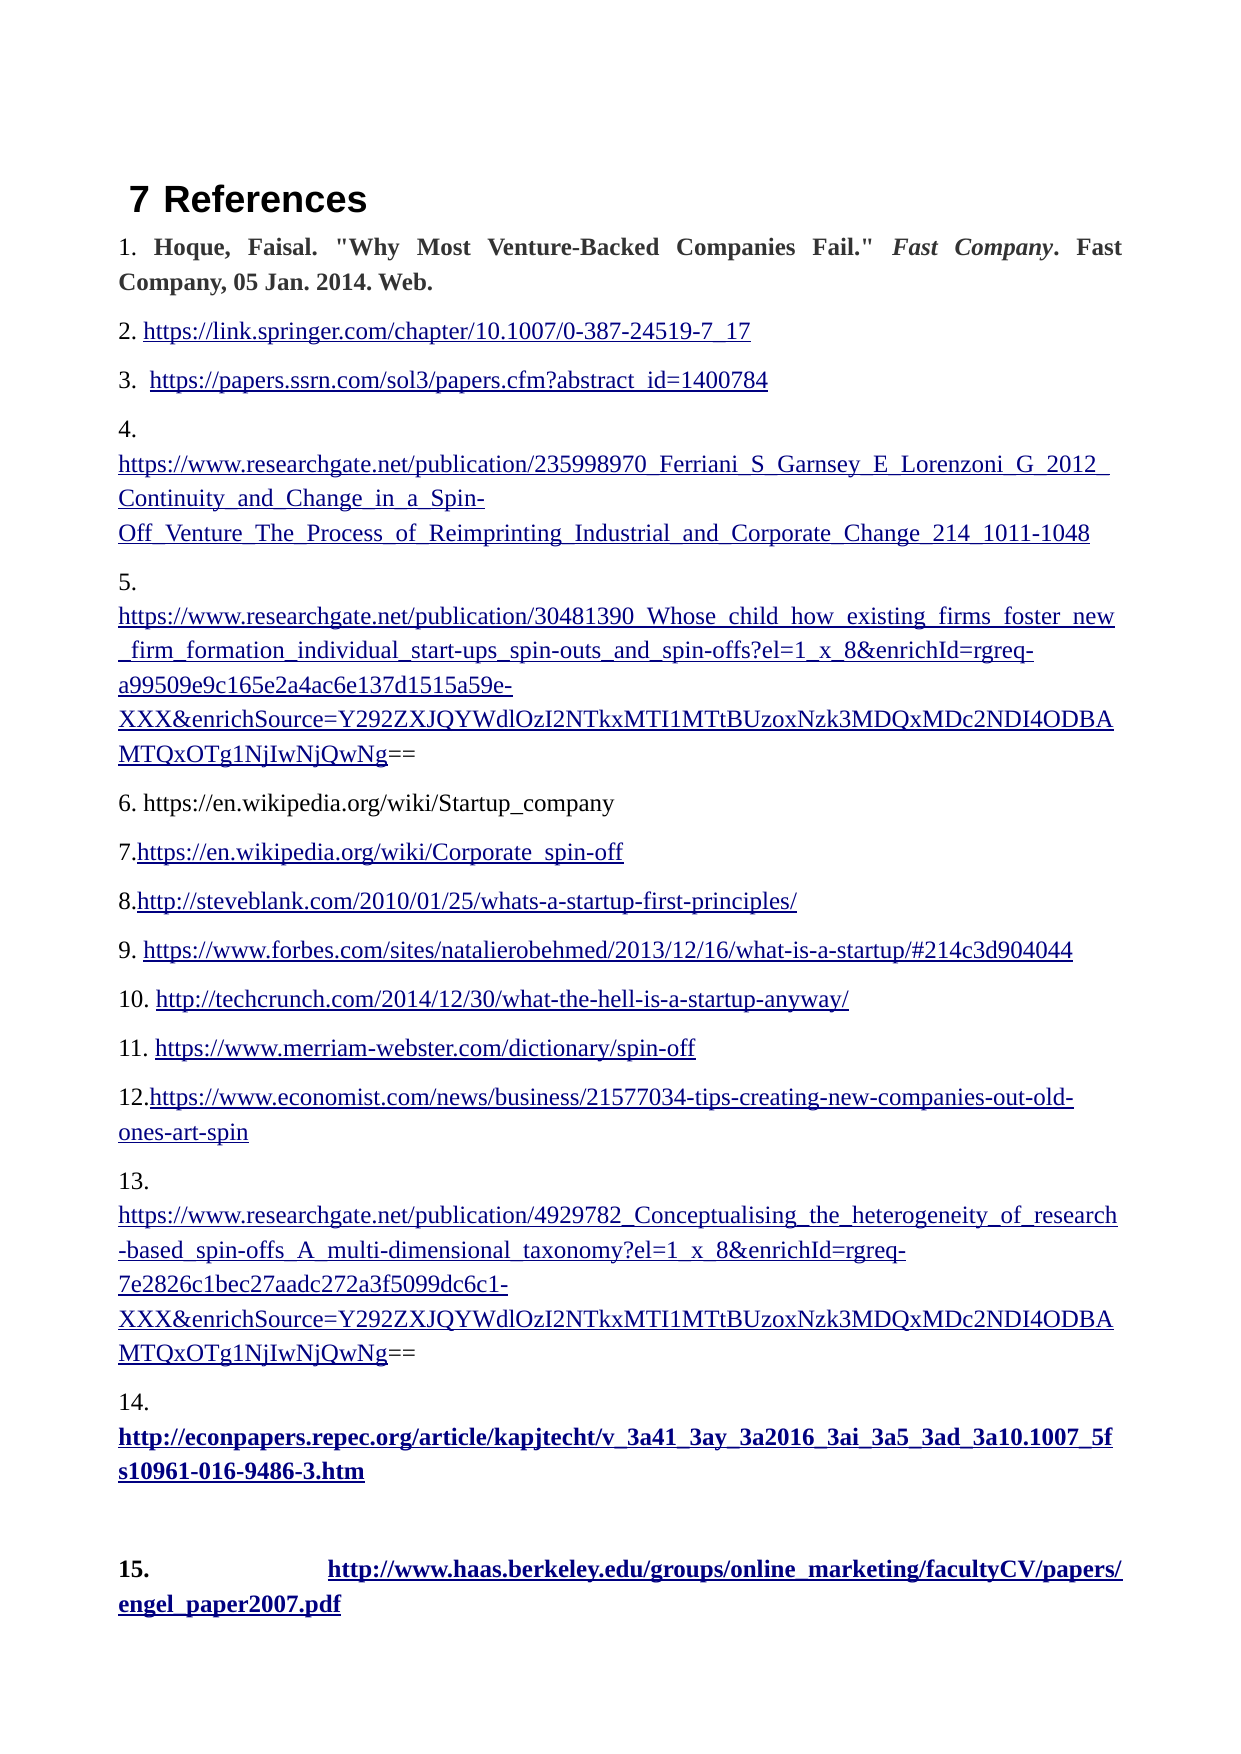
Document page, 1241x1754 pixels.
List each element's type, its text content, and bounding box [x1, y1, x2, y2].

text 15. http://www.haas.berkeley.edu/groups/online_marketing/facultyCV/papers/engel_paper2007.pdf [118, 1554, 1122, 1618]
text 2. https://link.springer.com/chapter/10.1007/0-387-24519-7_17 [118, 316, 1122, 345]
subtitle References [118, 176, 1122, 220]
text 1. Hoque, Faisal. "Why Most Venture-Backed Companies Fail." Fast Company. Fast Company, 05 Jan. 2014. Web. [118, 232, 1122, 296]
text 5. https://www.researchgate.net/publication/30481390_Whose_child_how_existing_firms_foster_new_firm_formation_individual_start-ups_spin-outs_and_spin-offs?el=1_x_8&enrichId=rgreq-a99509e9c165e2a4ac6e137d1515a59e-XXX&enrichSource=Y292ZXJQYWdlOzI2NTkxMTI1MTtBUzoxNzk3MDQxMDc2NDI4ODBAMTQxOTg1NjIwNjQwNg== [118, 567, 1122, 768]
text 9. https://www.forbes.com/sites/natalierobehmed/2013/12/16/what-is-a-startup/#214c3d904044 [118, 935, 1122, 964]
text 14. http://econpapers.repec.org/article/kapjtecht/v_3a41_3ay_3a2016_3ai_3a5_3ad_3a10.1007_5fs10961-016-9486-3.htm [118, 1387, 1122, 1485]
text 12.https://www.economist.com/news/business/21577034-tips-creating-new-companies-out-old-ones-art-spin [118, 1082, 1122, 1146]
text 11. https://www.merriam-webster.com/dictionary/spin-off [118, 1033, 1122, 1062]
text 7.https://en.wikipedia.org/wiki/Corporate_spin-off [118, 837, 1122, 866]
text 8.http://steveblank.com/2010/01/25/whats-a-startup-first-principles/ [118, 886, 1122, 915]
text 3. https://papers.ssrn.com/sol3/papers.cfm?abstract_id=1400784 [118, 365, 1122, 394]
text 13. https://www.researchgate.net/publication/4929782_Conceptualising_the_heterogeneity_of_research-based_spin-offs_A_multi-dimensional_taxonomy?el=1_x_8&enrichId=rgreq-7e2826c1bec27aadc272a3f5099dc6c1-XXX&enrichSource=Y292ZXJQYWdlOzI2NTkxMTI1MTtBUzoxNzk3MDQxMDc2NDI4ODBAMTQxOTg1NjIwNjQwNg== [118, 1166, 1122, 1367]
text 4. https://www.researchgate.net/publication/235998970_Ferriani_S_Garnsey_E_Lorenzoni_G_2012_Continuity_and_Change_in_a_Spin-Off_Venture_The_Process_of_Reimprinting_Industrial_and_Corporate_Change_214_1011-1048 [118, 414, 1122, 546]
text 10. http://techcrunch.com/2014/12/30/what-the-hell-is-a-startup-anyway/ [118, 984, 1122, 1013]
text 6. https://en.wikipedia.org/wiki/Startup_company [118, 788, 1122, 817]
